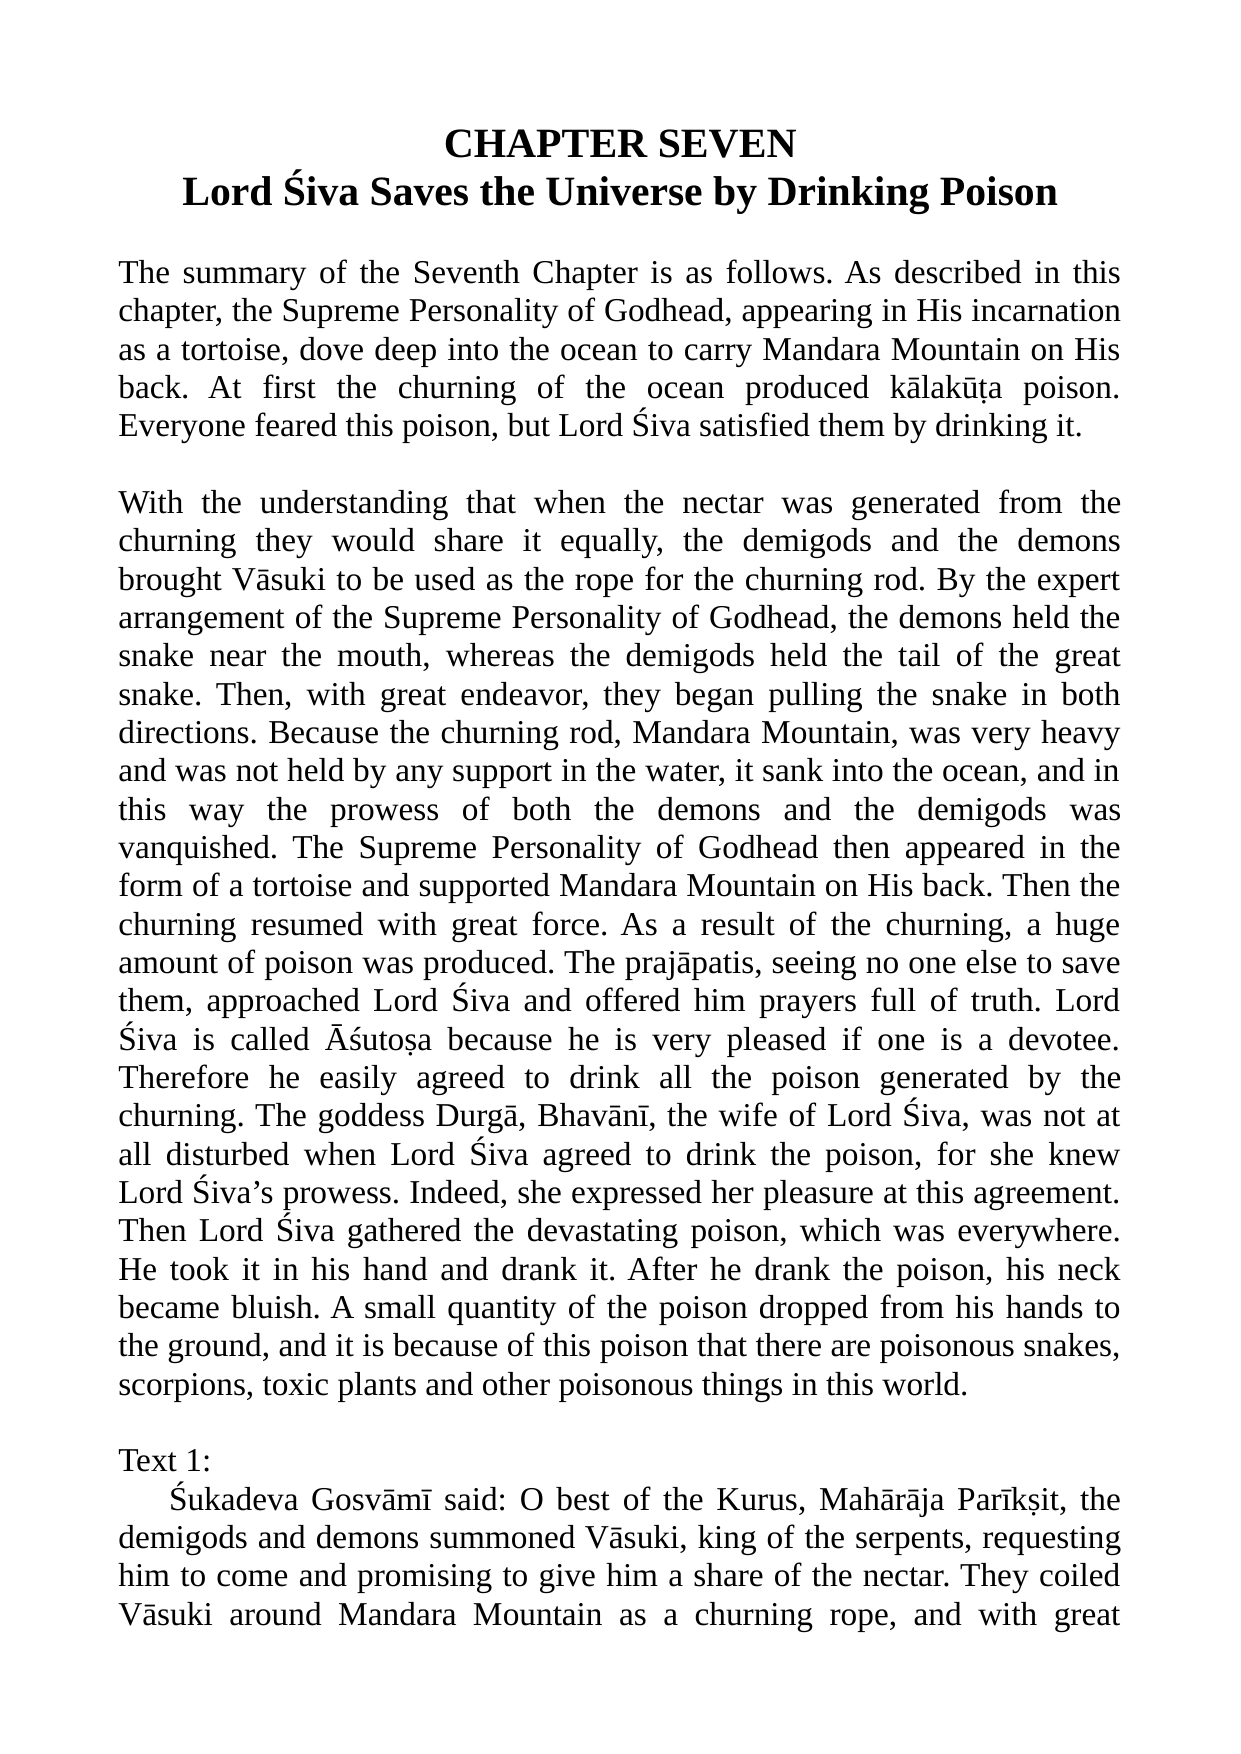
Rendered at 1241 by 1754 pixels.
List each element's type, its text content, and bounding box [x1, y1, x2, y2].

text CHAPTER SEVEN [118, 118, 1122, 166]
text The summary of the Seventh Chapter is as follows. As described in this chapter, the Supreme Personality of Godhead, appearing in His incarnation as a tortoise, dove deep into the ocean to carry Mandara Mountain on His back. At first the churning of the ocean produced kālakūṭa poison. Everyone feared this poison, but Lord Śiva satisfied them by drinking it. [118, 252, 1122, 444]
text Text 1: [118, 1441, 1122, 1479]
text Śukadeva Gosvāmī said: O best of the Kurus, Mahārāja Parīkṣit, the demigods and demons summoned Vāsuki, king of the serpents, requesting him to come and promising to give him a share of the nectar. They coiled Vāsuki around Mandara Mountain as a churning rope, and with great [118, 1479, 1122, 1632]
text With the understanding that when the nectar was generated from the churning they would share it equally, the demigods and the demons brought Vāsuki to be used as the rope for the churning rod. By the expert arrangement of the Supreme Personality of Godhead, the demons held the snake near the mouth, whereas the demigods held the tail of the great snake. Then, with great endeavor, they began pulling the snake in both directions. Because the churning rod, Mandara Mountain, was very heavy and was not held by any support in the water, it sank into the ocean, and in this way the prowess of both the demons and the demigods was vanquished. The Supreme Personality of Godhead then appeared in the form of a tortoise and supported Mandara Mountain on His back. Then the churning resumed with great force. As a result of the churning, a huge amount of poison was produced. The prajāpatis, seeing no one else to save them, approached Lord Śiva and offered him prayers full of truth. Lord Śiva is called Āśutoṣa because he is very pleased if one is a devotee. Therefore he easily agreed to drink all the poison generated by the churning. The goddess Durgā, Bhavānī, the wife of Lord Śiva, was not at all disturbed when Lord Śiva agreed to drink the poison, for she knew Lord Śiva’s prowess. Indeed, she expressed her pleasure at this agreement. Then Lord Śiva gathered the devastating poison, which was everywhere. He took it in his hand and drank it. After he drank the poison, his neck became bluish. A small quantity of the poison dropped from his hands to the ground, and it is because of this poison that there are poisonous snakes, scorpions, toxic plants and other poisonous things in this world. [118, 482, 1122, 1402]
text Lord Śiva Saves the Universe by Drinking Poison [118, 166, 1122, 214]
